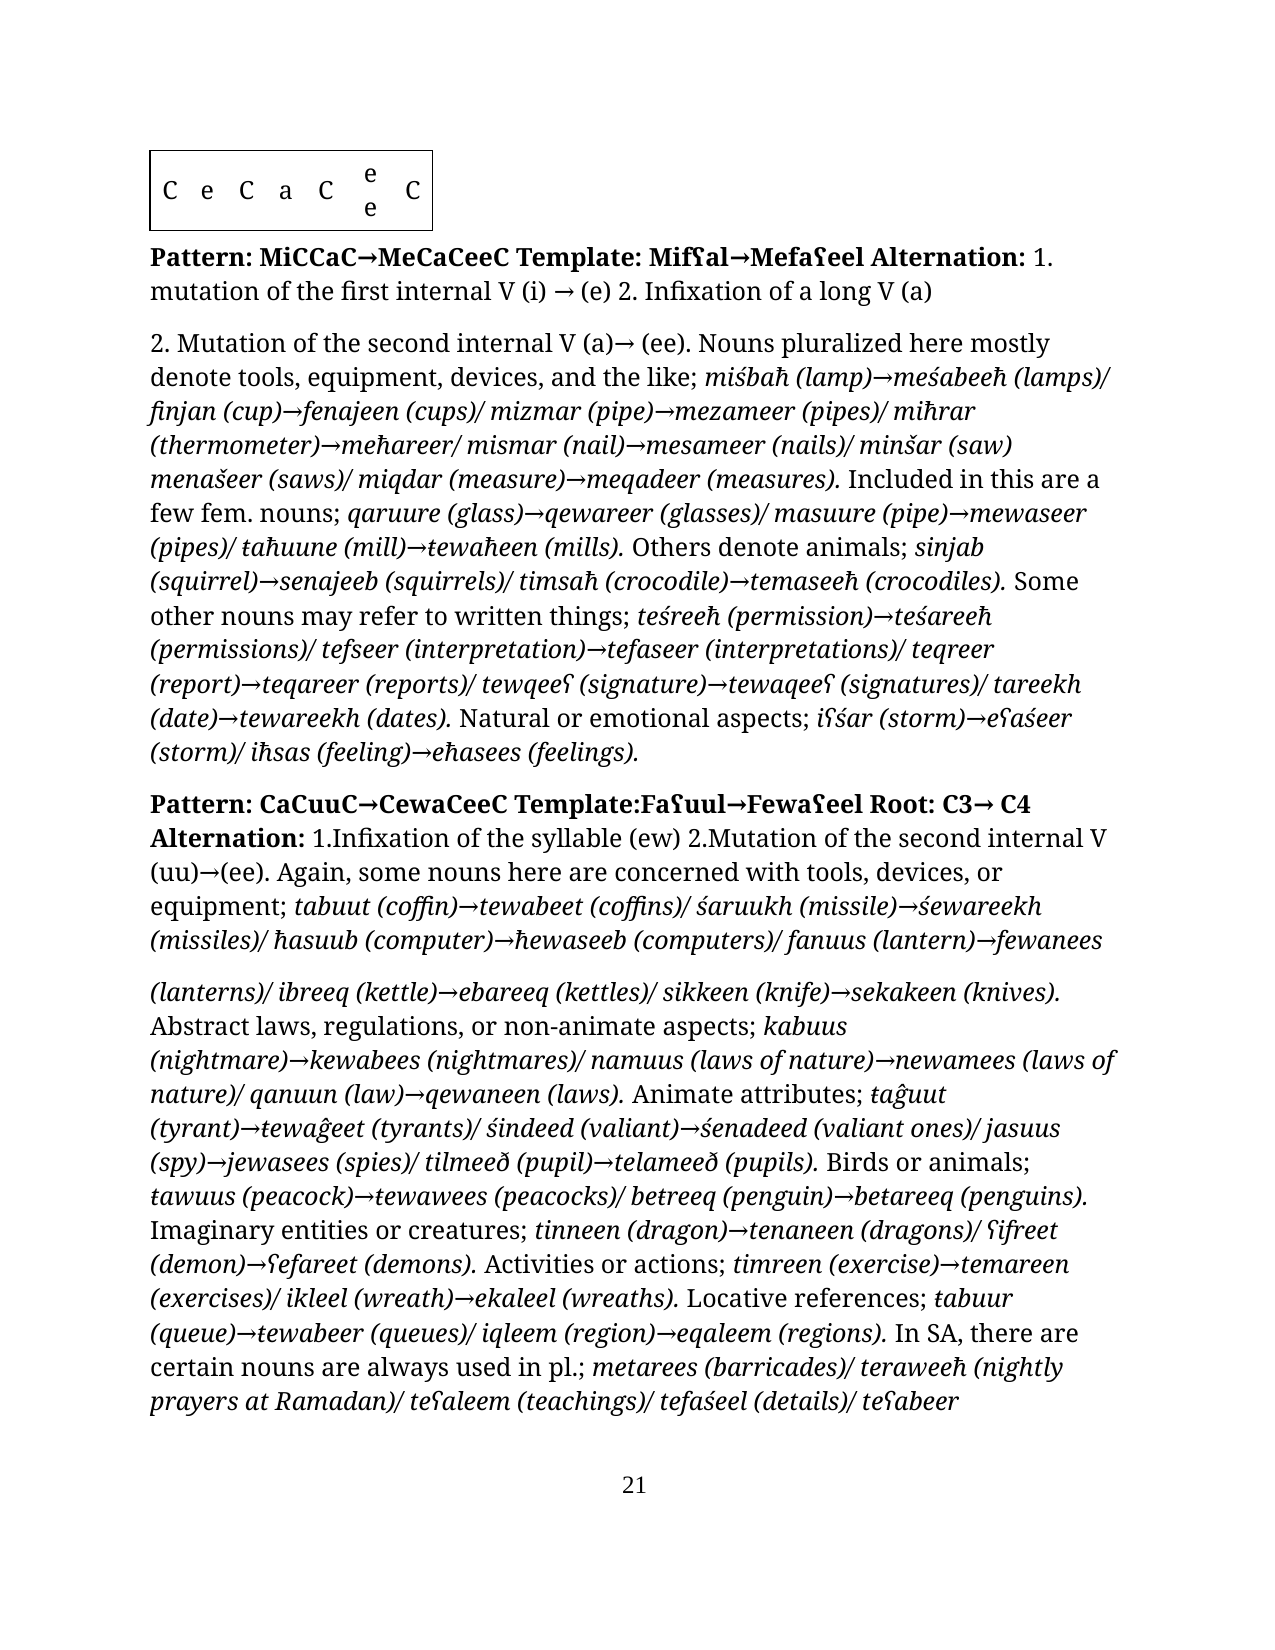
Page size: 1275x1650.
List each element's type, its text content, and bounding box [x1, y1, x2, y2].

table_cell C [151, 151, 189, 229]
table_cell C [303, 151, 348, 229]
text Pattern: CaCuuC→CewaCeeC Template:Faʕuul→Fewaʕeel Root: C3→ C4 Alternation: 1.Infixation of the syllable (ew) 2.Mutation of the second internal V (uu)→(ee). Again, some nouns here are concerned with tools, devices, or equipment; tabuut (coffin)→tewabeet (coffins)/ śaruukh (missile)→śewareekh (missiles)/ ħasuub (computer)→ħewaseeb (computers)/ fanuus (lantern)→fewanees [150, 786, 1125, 957]
table_cell e [189, 151, 224, 229]
table_cell a [268, 151, 303, 229]
text Pattern: MiCCaC→MeCaCeeC Template: Mifʕal→Mefaʕeel Alternation: 1. mutation of the first internal V (i) → (e) 2. Infixation of a long V (a) [150, 239, 1125, 308]
table_cell C [225, 151, 268, 229]
text (lanterns)/ ibreeq (kettle)→ebareeq (kettles)/ sikkeen (knife)→sekakeen (knives). Abstract laws, regulations, or non-animate aspects; kabuus (nightmare)→kewabees (nightmares)/ namuus (laws of nature)→newamees (laws of nature)/ qanuun (law)→qewaneen (laws). Animate attributes; ŧaĝuut (tyrant)→ŧewaĝeet (tyrants)/ śindeed (valiant)→śenadeed (valiant ones)/ jasuus (spy)→jewasees (spies)/ tilmeeð (pupil)→telameeð (pupils). Birds or animals; ŧawuus (peacock)→ŧewawees (peacocks)/ beŧreeq (penguin)→beŧareeq (penguins). Imaginary entities or creatures; tinneen (dragon)→tenaneen (dragons)/ ʕifreet (demon)→ʕefareet (demons). Activities or actions; timreen (exercise)→temareen (exercises)/ ikleel (wreath)→ekaleel (wreaths). Locative references; ŧabuur (queue)→ŧewabeer (queues)/ iqleem (region)→eqaleem (regions). In SA, there are certain nouns are always used in pl.; metarees (barricades)/ teraweeħ (nightly prayers at Ramadan)/ teʕaleem (teachings)/ tefaśeel (details)/ teʕabeer [150, 974, 1125, 1417]
table_cell C [393, 151, 432, 229]
text 2. Mutation of the second internal V (a)→ (ee). Nouns pluralized here mostly denote tools, equipment, devices, and the like; miśbaħ (lamp)→meśabeeħ (lamps)/ finjan (cup)→fenajeen (cups)/ mizmar (pipe)→mezameer (pipes)/ miħrar (thermometer)→meħareer/ mismar (nail)→mesameer (nails)/ minšar (saw) menašeer (saws)/ miqdar (measure)→meqadeer (measures). Included in this are a few fem. nouns; qaruure (glass)→qewareer (glasses)/ masuure (pipe)→mewaseer (pipes)/ ŧaħuune (mill)→ŧewaħeen (mills). Others denote animals; sinjab (squirrel)→senajeeb (squirrels)/ timsaħ (crocodile)→temaseeħ (crocodiles). Some other nouns may refer to written things; teśreeħ (permission)→teśareeħ (permissions)/ tefseer (interpretation)→tefaseer (interpretations)/ teqreer (report)→teqareer (reports)/ tewqeeʕ (signature)→tewaqeeʕ (signatures)/ tareekh (date)→tewareekh (dates). Natural or emotional aspects; iʕśar (storm)→eʕaśeer (storm)/ iħsas (feeling)→eħasees (feelings). [150, 326, 1125, 768]
table_cell ee [348, 151, 393, 229]
